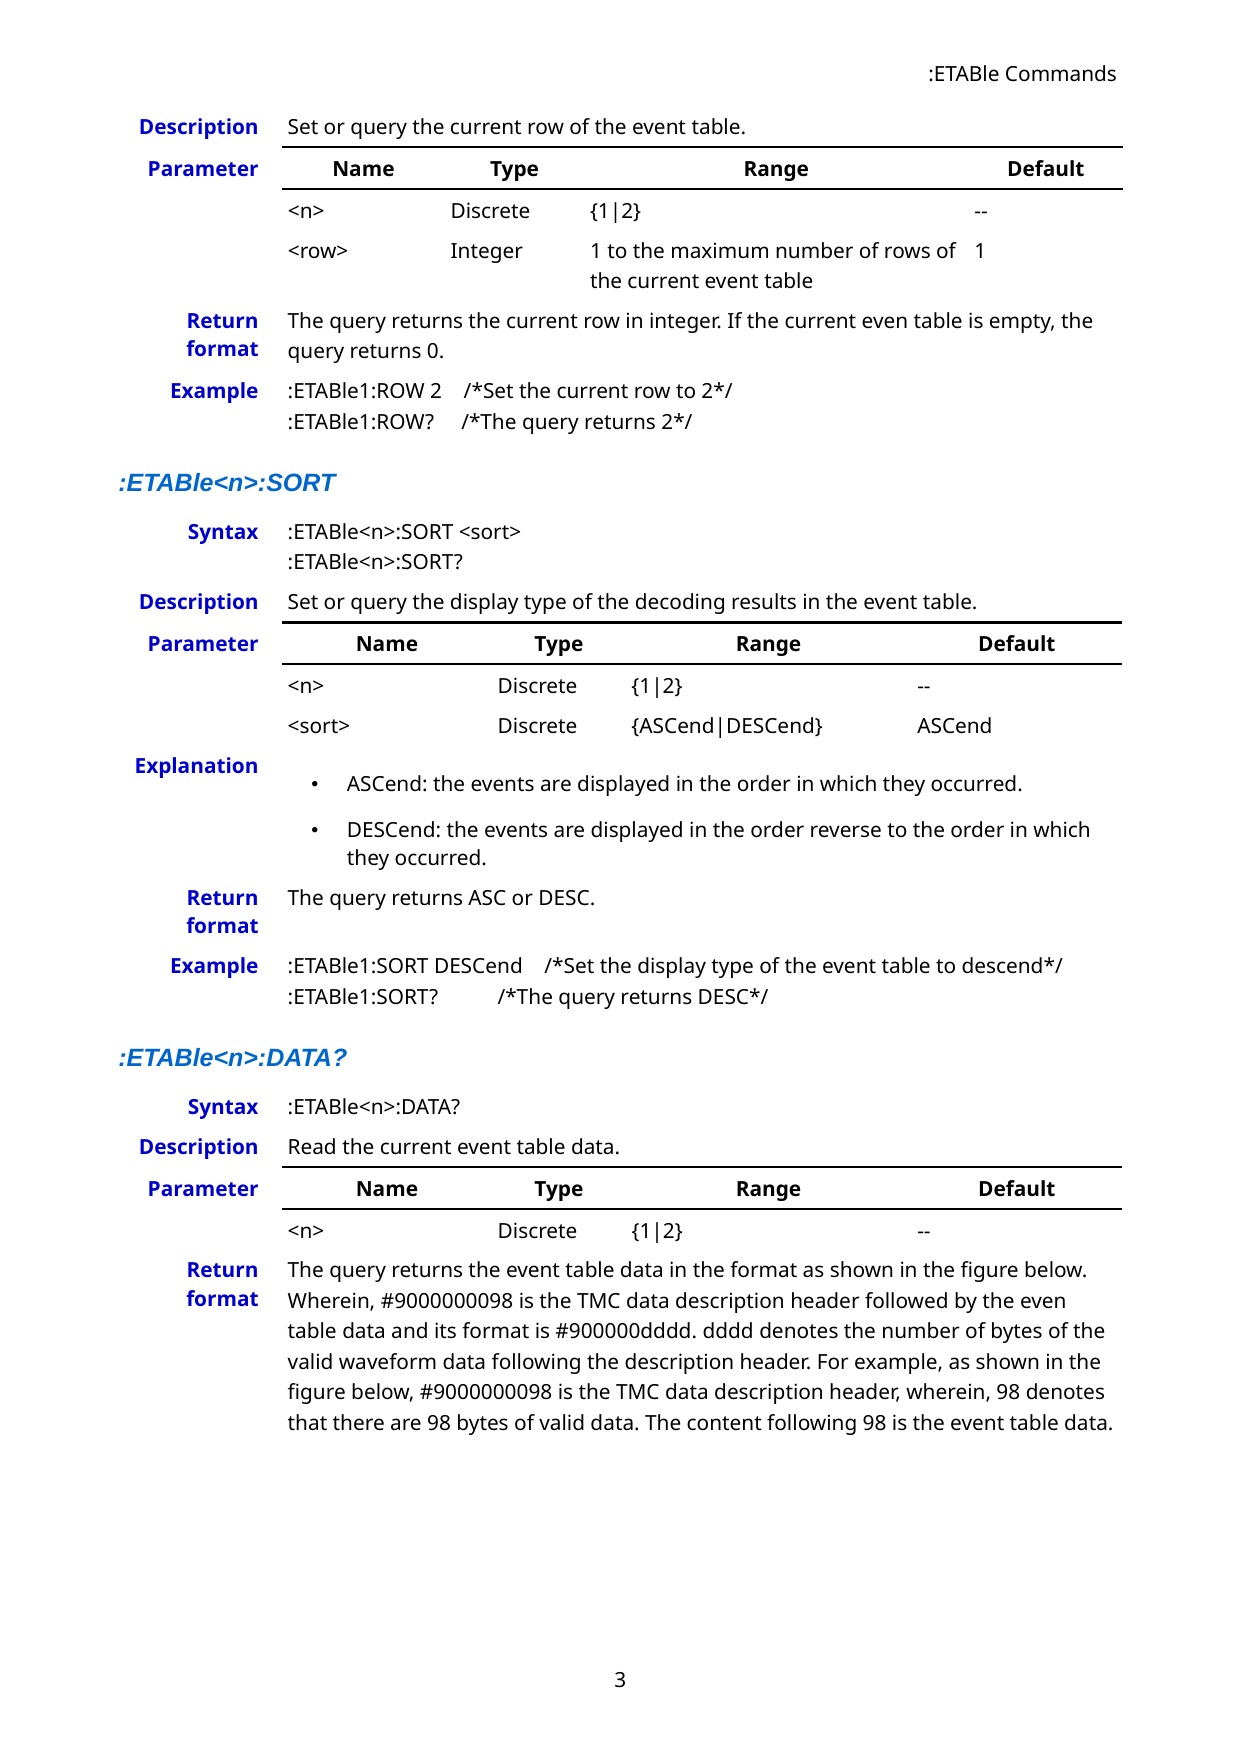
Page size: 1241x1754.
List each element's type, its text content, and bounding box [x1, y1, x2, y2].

table_cell Set or query the display type of the decoding results in the event table. [282, 581, 1122, 621]
table_cell Parameter [118, 621, 282, 663]
table_cell -- [911, 1210, 1122, 1250]
table_cell Return format [118, 878, 282, 946]
table_cell Explanation [118, 745, 282, 877]
table_cell [118, 1208, 282, 1250]
table_cell Description [118, 1126, 282, 1166]
table_cell {1|2} [626, 665, 911, 705]
subtitle :ETABle<n>:DATA? [118, 1043, 1122, 1071]
table_cell -- [968, 190, 1123, 230]
table_cell :ETABle1:ROW 2 /*Set the current row to 2*/ :ETABle1:ROW? /*The query returns 2*/ [282, 371, 1123, 441]
table_cell Read the current event table data. [282, 1126, 1122, 1166]
table_cell Default [911, 624, 1122, 663]
table_cell 1 [968, 230, 1123, 300]
table_cell Discrete [445, 190, 584, 230]
table_cell :ETABle1:SORT DESCend /*Set the display type of the event table to descend*/ :ETABle1:SORT? /*The query returns DESC*/ [282, 946, 1122, 1016]
table_cell Discrete [492, 1210, 626, 1250]
table_cell -- [911, 665, 1122, 705]
table_cell The query returns the current row in integer. If the current even table is empty, the query returns 0. [282, 300, 1123, 371]
table_cell <sort> [282, 705, 492, 745]
table_header Syntax [118, 511, 282, 581]
table_cell {ASCend|DESCend} [626, 705, 911, 745]
table_cell Name [282, 624, 492, 663]
table_cell Parameter [118, 146, 282, 188]
table_cell ASCend: the events are displayed in the order in which they occurred. DESCend: the events are displayed in the order reverse to the order in which they occurred. [282, 745, 1122, 877]
table_cell Example [118, 946, 282, 1016]
table_cell Type [492, 1168, 626, 1208]
table_cell Parameter [118, 1166, 282, 1208]
table_cell <row> [282, 230, 445, 300]
table_cell Range [626, 624, 911, 663]
table_cell Discrete [492, 705, 626, 745]
table_cell [118, 230, 282, 300]
table_cell Range [626, 1168, 911, 1208]
table_cell Range [584, 148, 968, 188]
table_cell [118, 663, 282, 705]
table_cell <n> [282, 1210, 492, 1250]
table_cell Set or query the current row of the event table. [282, 106, 1123, 146]
table_cell The query returns ASC or DESC. [282, 878, 1122, 946]
table_cell Return format [118, 300, 282, 371]
table_cell Description [118, 106, 282, 146]
table_cell Type [492, 624, 626, 663]
table_cell Default [911, 1168, 1122, 1208]
table_cell {1|2} [584, 190, 968, 230]
table_cell Integer [445, 230, 584, 300]
table_cell Discrete [492, 665, 626, 705]
table_header :ETABle<n>:SORT <sort> :ETABle<n>:SORT? [282, 511, 1122, 581]
table_cell {1|2} [626, 1210, 911, 1250]
table_cell Return format [118, 1250, 282, 1442]
table_cell Description [118, 581, 282, 621]
table_cell <n> [282, 665, 492, 705]
table_cell [118, 705, 282, 745]
table_cell Default [968, 148, 1123, 188]
table_header :ETABle<n>:DATA? [282, 1086, 1122, 1126]
table_cell ASCend [911, 705, 1122, 745]
table_header Syntax [118, 1086, 282, 1126]
table_cell Name [282, 148, 445, 188]
table_cell <n> [282, 190, 445, 230]
table_cell Example [118, 371, 282, 441]
table_cell Type [445, 148, 584, 188]
table_cell Name [282, 1168, 492, 1208]
table_cell [118, 188, 282, 230]
subtitle :ETABle<n>:SORT [118, 468, 1122, 496]
table_cell The query returns the event table data in the format as shown in the figure below. Wherein, #9000000098 is the TMC data description header followed by the even table data and its format is #900000dddd. dddd denotes the number of bytes of the valid waveform data following the description header. For example, as shown in the figure below, #9000000098 is the TMC data description header, wherein, 98 denotes that there are 98 bytes of valid data. The content following 98 is the event table data. [282, 1250, 1122, 1442]
table_cell 1 to the maximum number of rows of the current event table [584, 230, 968, 300]
